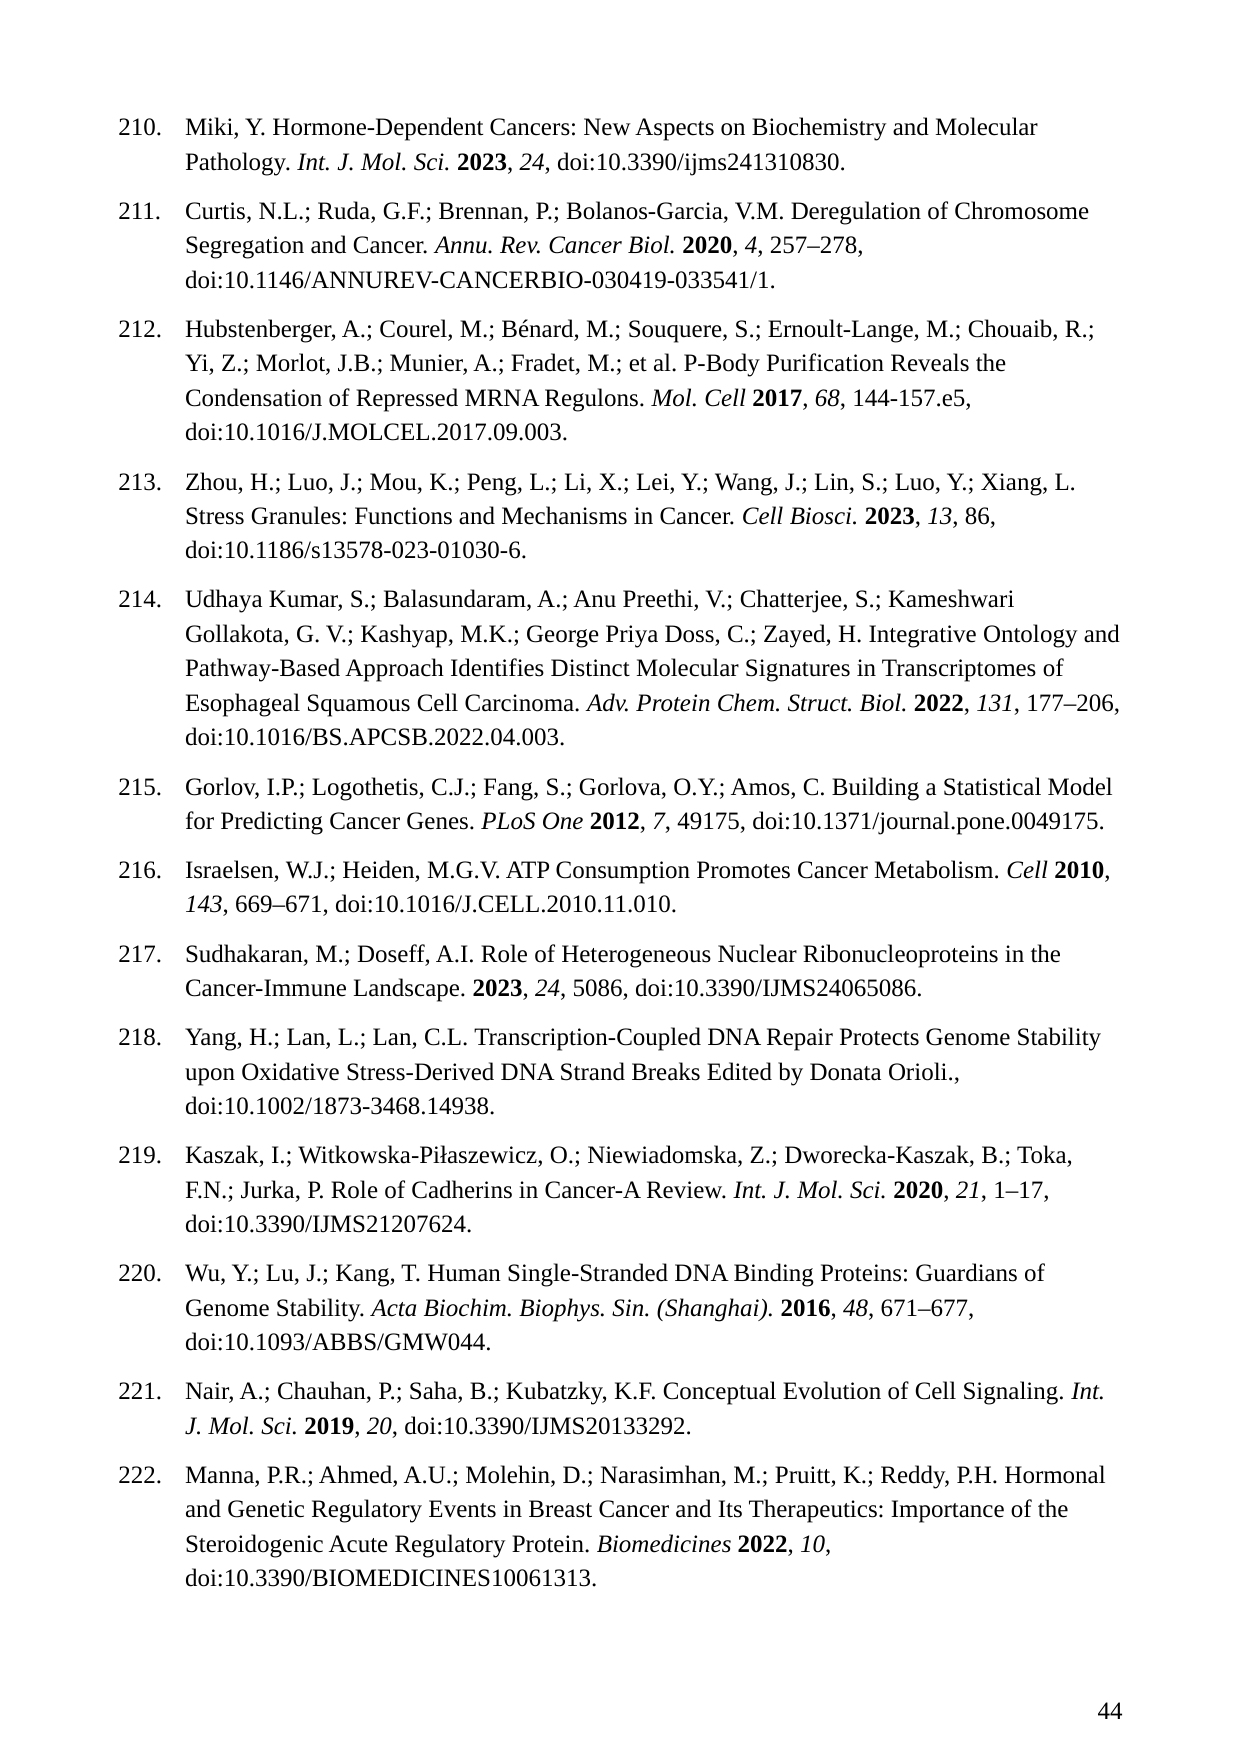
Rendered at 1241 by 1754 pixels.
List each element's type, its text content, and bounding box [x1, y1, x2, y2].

text 215. Gorlov, I.P.; Logothetis, C.J.; Fang, S.; Gorlova, O.Y.; Amos, C. Building a Statistical Model for Predicting Cancer Genes. PLoS One 2012, 7, 49175, doi:10.1371/journal.pone.0049175. [118, 772, 1122, 835]
text 222. Manna, P.R.; Ahmed, A.U.; Molehin, D.; Narasimhan, M.; Pruitt, K.; Reddy, P.H. Hormonal and Genetic Regulatory Events in Breast Cancer and Its Therapeutics: Importance of the Steroidogenic Acute Regulatory Protein. Biomedicines 2022, 10, doi:10.3390/BIOMEDICINES10061313. [118, 1460, 1122, 1592]
text 211. Curtis, N.L.; Ruda, G.F.; Brennan, P.; Bolanos-Garcia, V.M. Deregulation of Chromosome Segregation and Cancer. Annu. Rev. Cancer Biol. 2020, 4, 257–278, doi:10.1146/ANNUREV-CANCERBIO-030419-033541/1. [118, 196, 1122, 294]
text 213. Zhou, H.; Luo, J.; Mou, K.; Peng, L.; Li, X.; Lei, Y.; Wang, J.; Lin, S.; Luo, Y.; Xiang, L. Stress Granules: Functions and Mechanisms in Cancer. Cell Biosci. 2023, 13, 86, doi:10.1186/s13578-023-01030-6. [118, 467, 1122, 564]
text 221. Nair, A.; Chauhan, P.; Saha, B.; Kubatzky, K.F. Conceptual Evolution of Cell Signaling. Int. J. Mol. Sci. 2019, 20, doi:10.3390/IJMS20133292. [118, 1376, 1122, 1439]
text 212. Hubstenberger, A.; Courel, M.; Bénard, M.; Souquere, S.; Ernoult-Lange, M.; Chouaib, R.; Yi, Z.; Morlot, J.B.; Munier, A.; Fradet, M.; et al. P-Body Purification Reveals the Condensation of Repressed MRNA Regulons. Mol. Cell 2017, 68, 144-157.e5, doi:10.1016/J.MOLCEL.2017.09.003. [118, 314, 1122, 446]
text 216. Israelsen, W.J.; Heiden, M.G.V. ATP Consumption Promotes Cancer Metabolism. Cell 2010, 143, 669–671, doi:10.1016/J.CELL.2010.11.010. [118, 855, 1122, 918]
text 219. Kaszak, I.; Witkowska-Piłaszewicz, O.; Niewiadomska, Z.; Dworecka-Kaszak, B.; Toka, F.N.; Jurka, P. Role of Cadherins in Cancer-A Review. Int. J. Mol. Sci. 2020, 21, 1–17, doi:10.3390/IJMS21207624. [118, 1140, 1122, 1238]
text 217. Sudhakaran, M.; Doseff, A.I. Role of Heterogeneous Nuclear Ribonucleoproteins in the Cancer-Immune Landscape. 2023, 24, 5086, doi:10.3390/IJMS24065086. [118, 939, 1122, 1002]
text 210. Miki, Y. Hormone-Dependent Cancers: New Aspects on Biochemistry and Molecular Pathology. Int. J. Mol. Sci. 2023, 24, doi:10.3390/ijms241310830. [118, 112, 1122, 176]
text 214. Udhaya Kumar, S.; Balasundaram, A.; Anu Preethi, V.; Chatterjee, S.; Kameshwari Gollakota, G. V.; Kashyap, M.K.; George Priya Doss, C.; Zayed, H. Integrative Ontology and Pathway-Based Approach Identifies Distinct Molecular Signatures in Transcriptomes of Esophageal Squamous Cell Carcinoma. Adv. Protein Chem. Struct. Biol. 2022, 131, 177–206, doi:10.1016/BS.APCSB.2022.04.003. [118, 584, 1122, 751]
text 218. Yang, H.; Lan, L.; Lan, C.L. Transcription-Coupled DNA Repair Protects Genome Stability upon Oxidative Stress-Derived DNA Strand Breaks Edited by Donata Orioli., doi:10.1002/1873-3468.14938. [118, 1022, 1122, 1120]
text 220. Wu, Y.; Lu, J.; Kang, T. Human Single-Stranded DNA Binding Proteins: Guardians of Genome Stability. Acta Biochim. Biophys. Sin. (Shanghai). 2016, 48, 671–677, doi:10.1093/ABBS/GMW044. [118, 1258, 1122, 1356]
